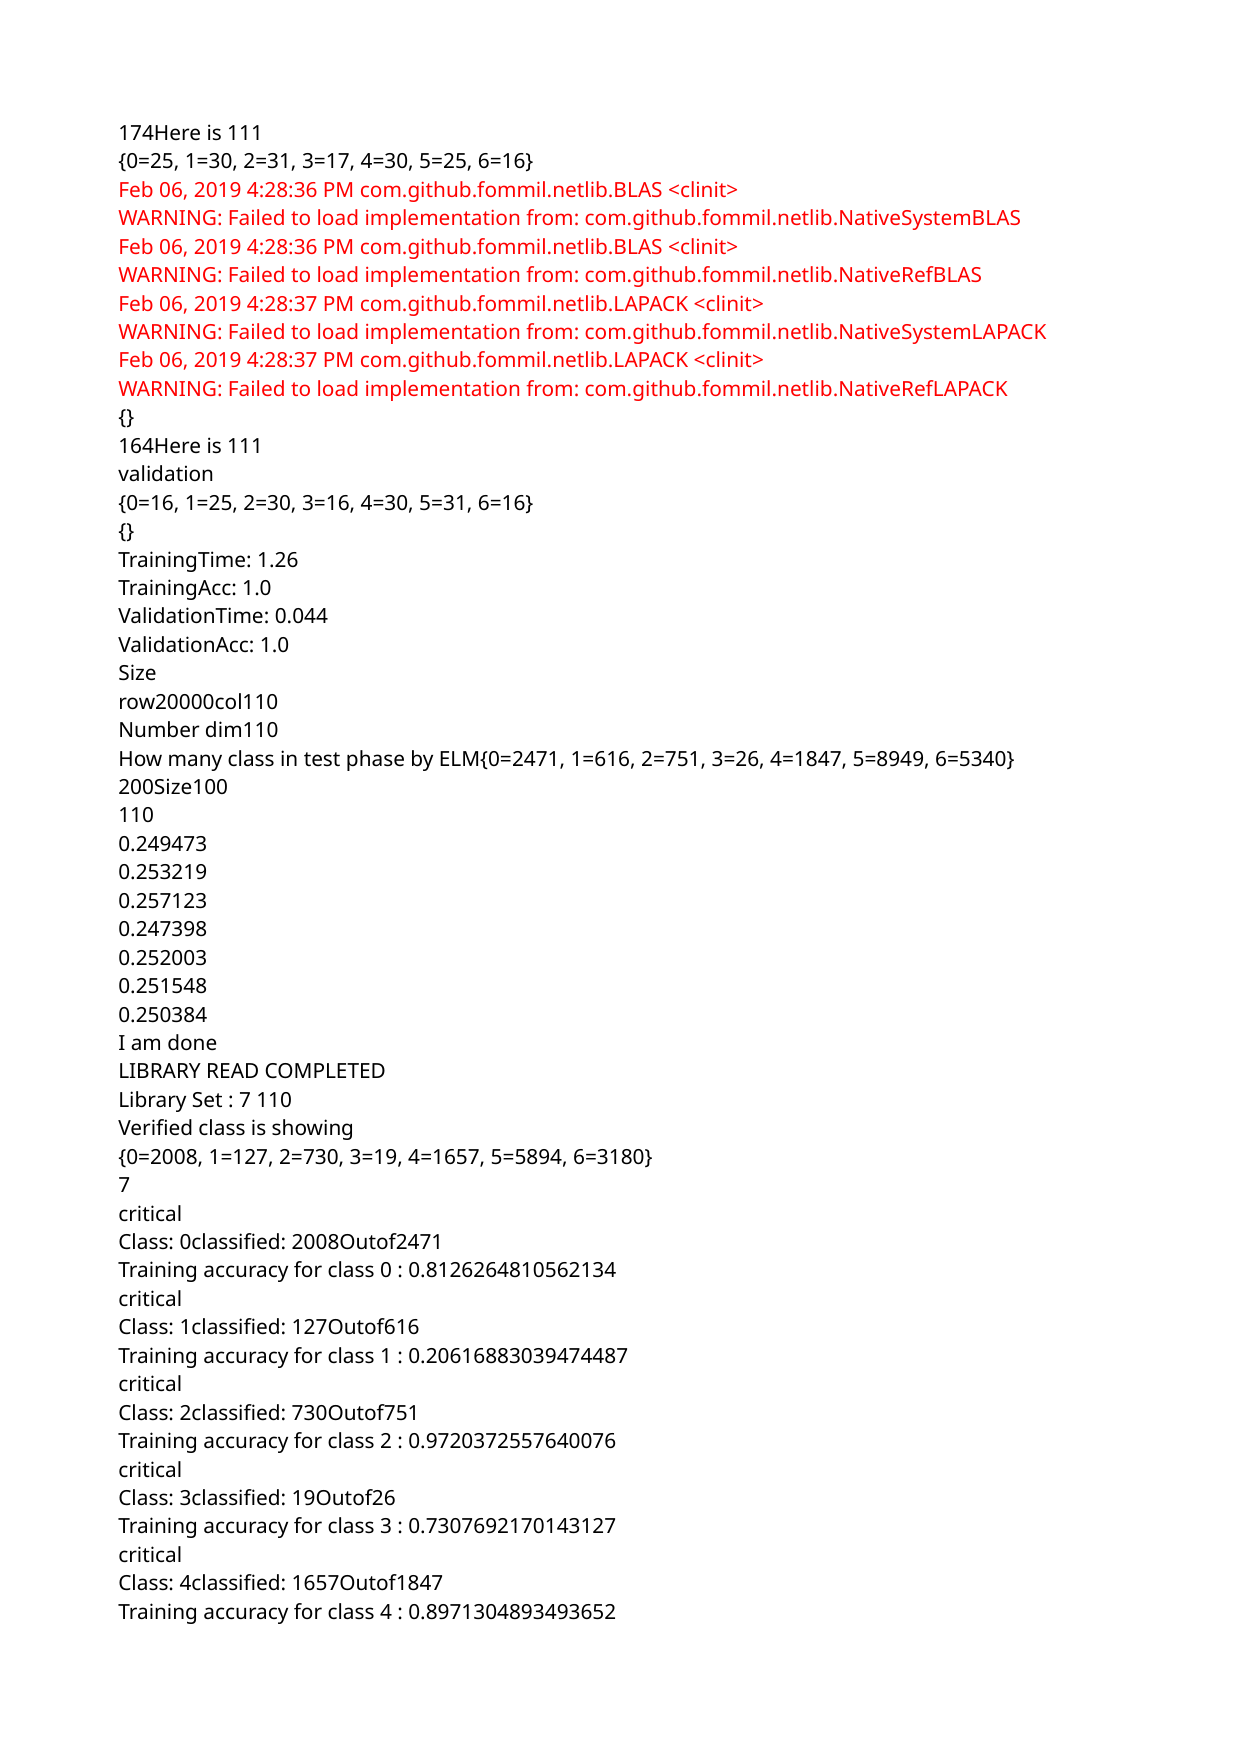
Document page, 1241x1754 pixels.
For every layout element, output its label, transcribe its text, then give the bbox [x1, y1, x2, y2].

text 0.251548 [118, 971, 1122, 1000]
text 110 [118, 801, 1122, 829]
text validation [118, 459, 1122, 488]
text 0.252003 [118, 943, 1122, 971]
text How many class in test phase by ELM{0=2471, 1=616, 2=751, 3=26, 4=1847, 5=8949, 6=5340} [118, 744, 1122, 772]
text Class: 1classified: 127Outof616 [118, 1312, 1122, 1341]
text critical [118, 1199, 1122, 1227]
text Training accuracy for class 2 : 0.9720372557640076 [118, 1426, 1122, 1455]
text 0.247398 [118, 914, 1122, 943]
text 0.250384 [118, 1000, 1122, 1028]
text Training accuracy for class 0 : 0.8126264810562134 [118, 1256, 1122, 1284]
text 0.249473 [118, 829, 1122, 857]
text critical [118, 1284, 1122, 1312]
text Class: 0classified: 2008Outof2471 [118, 1227, 1122, 1256]
text I am done [118, 1028, 1122, 1057]
text 0.253219 [118, 857, 1122, 886]
text 164Here is 111 [118, 431, 1122, 459]
text TrainingAcc: 1.0 [118, 573, 1122, 602]
text {0=2008, 1=127, 2=730, 3=19, 4=1657, 5=5894, 6=3180} [118, 1142, 1122, 1170]
text 0.257123 [118, 886, 1122, 914]
text Training accuracy for class 3 : 0.7307692170143127 [118, 1512, 1122, 1540]
text {0=25, 1=30, 2=31, 3=17, 4=30, 5=25, 6=16} [118, 147, 1122, 175]
text Size [118, 658, 1122, 687]
text Feb 06, 2019 4:28:37 PM com.github.fommil.netlib.LAPACK <clinit> [118, 346, 1122, 374]
text 7 [118, 1170, 1122, 1199]
text WARNING: Failed to load implementation from: com.github.fommil.netlib.NativeSystemBLAS [118, 203, 1122, 232]
text WARNING: Failed to load implementation from: com.github.fommil.netlib.NativeRefBLAS [118, 260, 1122, 289]
text row20000col110 [118, 687, 1122, 715]
text ValidationAcc: 1.0 [118, 630, 1122, 658]
text Training accuracy for class 1 : 0.20616883039474487 [118, 1341, 1122, 1369]
text Verified class is showing [118, 1113, 1122, 1142]
text Number dim110 [118, 715, 1122, 744]
text Feb 06, 2019 4:28:37 PM com.github.fommil.netlib.LAPACK <clinit> [118, 289, 1122, 317]
text critical [118, 1540, 1122, 1568]
text {} [118, 516, 1122, 545]
text Class: 2classified: 730Outof751 [118, 1398, 1122, 1426]
text LIBRARY READ COMPLETED [118, 1057, 1122, 1085]
text WARNING: Failed to load implementation from: com.github.fommil.netlib.NativeRefLAPACK [118, 374, 1122, 402]
text Class: 4classified: 1657Outof1847 [118, 1568, 1122, 1597]
text Feb 06, 2019 4:28:36 PM com.github.fommil.netlib.BLAS <clinit> [118, 175, 1122, 203]
text Class: 3classified: 19Outof26 [118, 1483, 1122, 1512]
text critical [118, 1455, 1122, 1483]
text {} [118, 402, 1122, 431]
text TrainingTime: 1.26 [118, 545, 1122, 573]
text WARNING: Failed to load implementation from: com.github.fommil.netlib.NativeSystemLAPACK [118, 317, 1122, 346]
text 174Here is 111 [118, 118, 1122, 147]
text critical [118, 1369, 1122, 1398]
text ValidationTime: 0.044 [118, 602, 1122, 630]
text 200Size100 [118, 772, 1122, 801]
text Training accuracy for class 4 : 0.8971304893493652 [118, 1597, 1122, 1625]
text Library Set : 7 110 [118, 1085, 1122, 1113]
text Feb 06, 2019 4:28:36 PM com.github.fommil.netlib.BLAS <clinit> [118, 232, 1122, 260]
text {0=16, 1=25, 2=30, 3=16, 4=30, 5=31, 6=16} [118, 488, 1122, 516]
